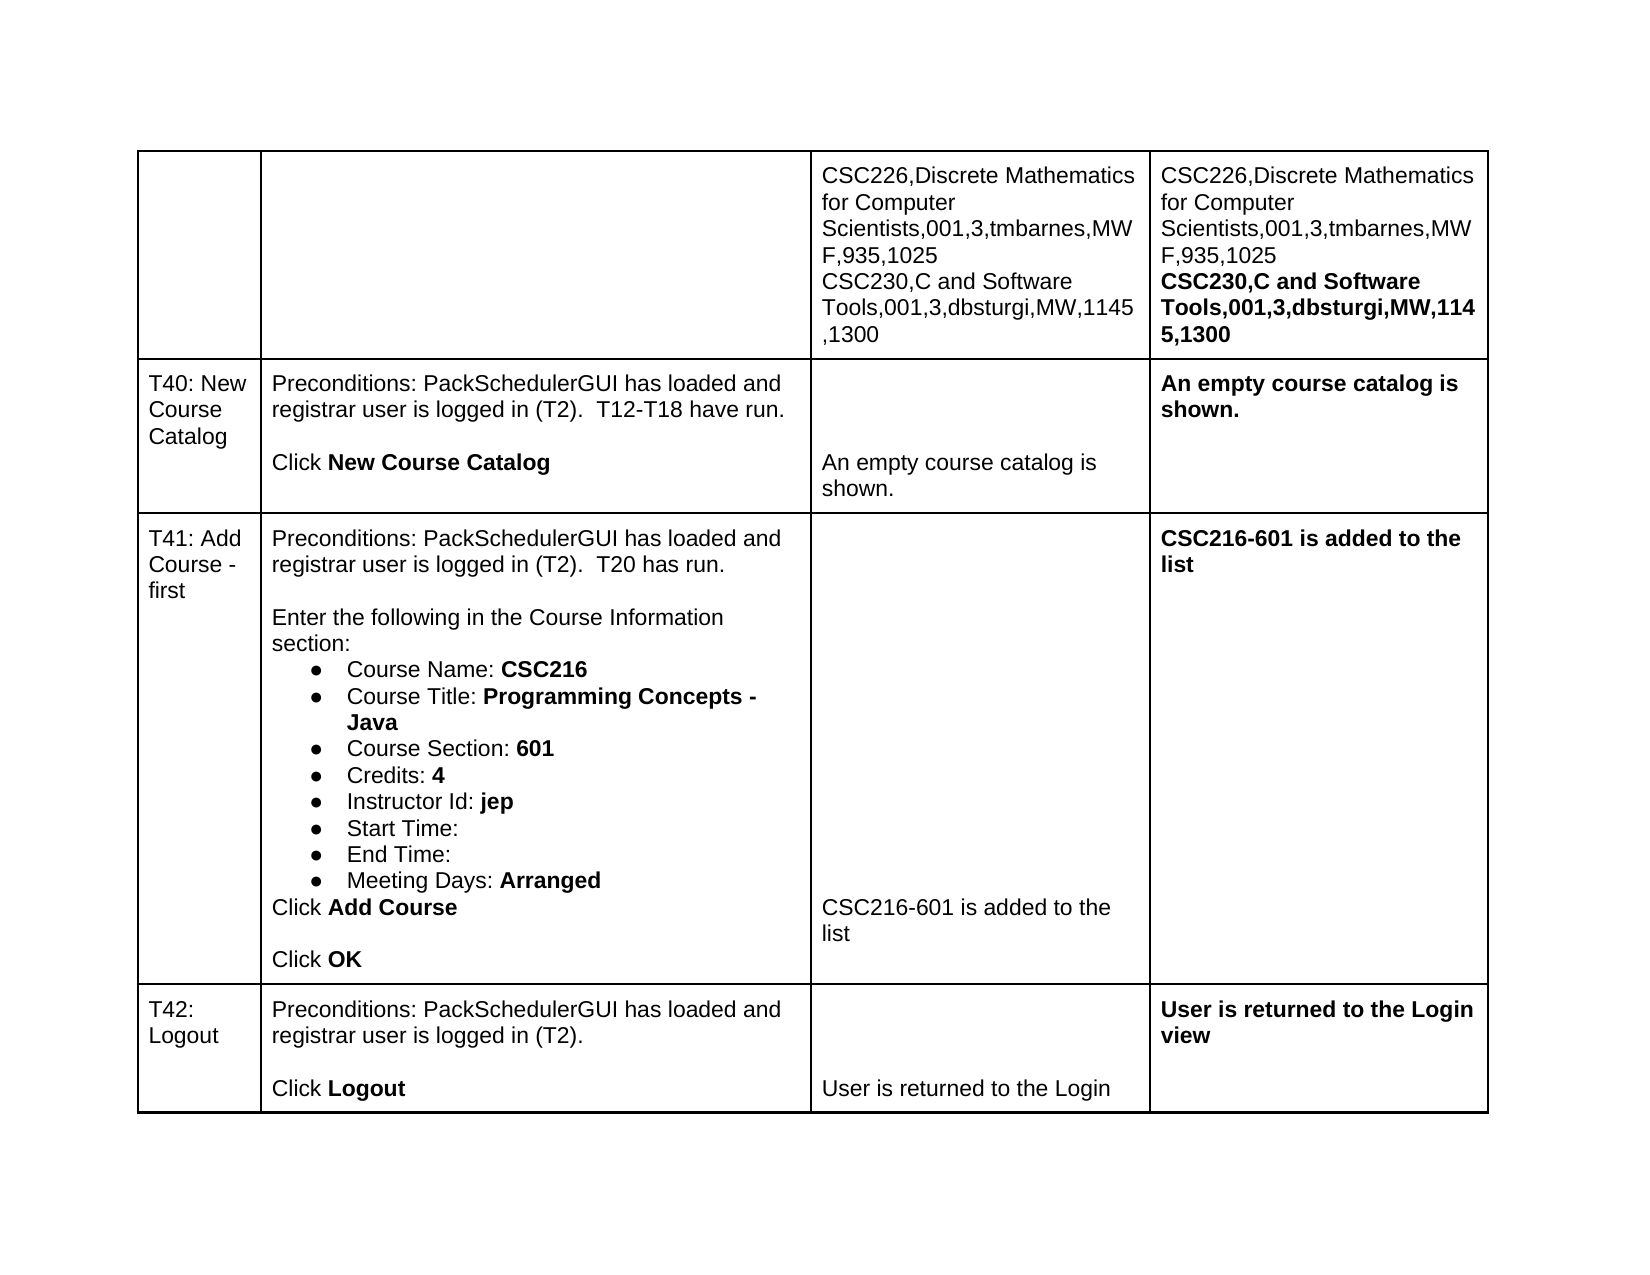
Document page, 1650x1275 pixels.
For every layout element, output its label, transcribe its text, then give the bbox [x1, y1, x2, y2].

table_cell CSC216-601 is added to the list [812, 514, 1149, 983]
table_cell [262, 152, 810, 357]
table_cell CSC226,Discrete Mathematics for Computer Scientists,001,3,tmbarnes,MWF,935,1025 CSC230,C and Software Tools,001,3,dbsturgi,MW,1145,1300 [1151, 152, 1487, 357]
table_cell An empty course catalog is shown. [812, 360, 1149, 512]
table_cell Preconditions: PackSchedulerGUI has loaded and registrar user is logged in (T2). Click Logout [262, 985, 810, 1111]
table_cell [139, 152, 260, 357]
table_cell CSC226,Discrete Mathematics for Computer Scientists,001,3,tmbarnes,MWF,935,1025 CSC230,C and Software Tools,001,3,dbsturgi,MW,1145,1300 [812, 152, 1149, 357]
table_cell T42: Logout [139, 985, 260, 1111]
table_cell User is returned to the Login view [1151, 985, 1487, 1111]
table_cell Preconditions: PackSchedulerGUI has loaded and registrar user is logged in (T2). T20 has run. Enter the following in the Course Information section: Course Name: CSC216 Course Title: Programming Concepts - Java Course Section: 601 Credits: 4 Instructor Id: jep Start Time: End Time: Meeting Days: Arranged Click Add Course Click OK [262, 514, 810, 983]
table_cell T40: New Course Catalog [139, 360, 260, 512]
table_cell CSC216-601 is added to the list [1151, 514, 1487, 983]
table_cell Preconditions: PackSchedulerGUI has loaded and registrar user is logged in (T2). T12-T18 have run. Click New Course Catalog [262, 360, 810, 512]
table_cell User is returned to the Login [812, 985, 1149, 1111]
table_cell An empty course catalog is shown. [1151, 360, 1487, 512]
table_cell T41: Add Course - first [139, 514, 260, 983]
